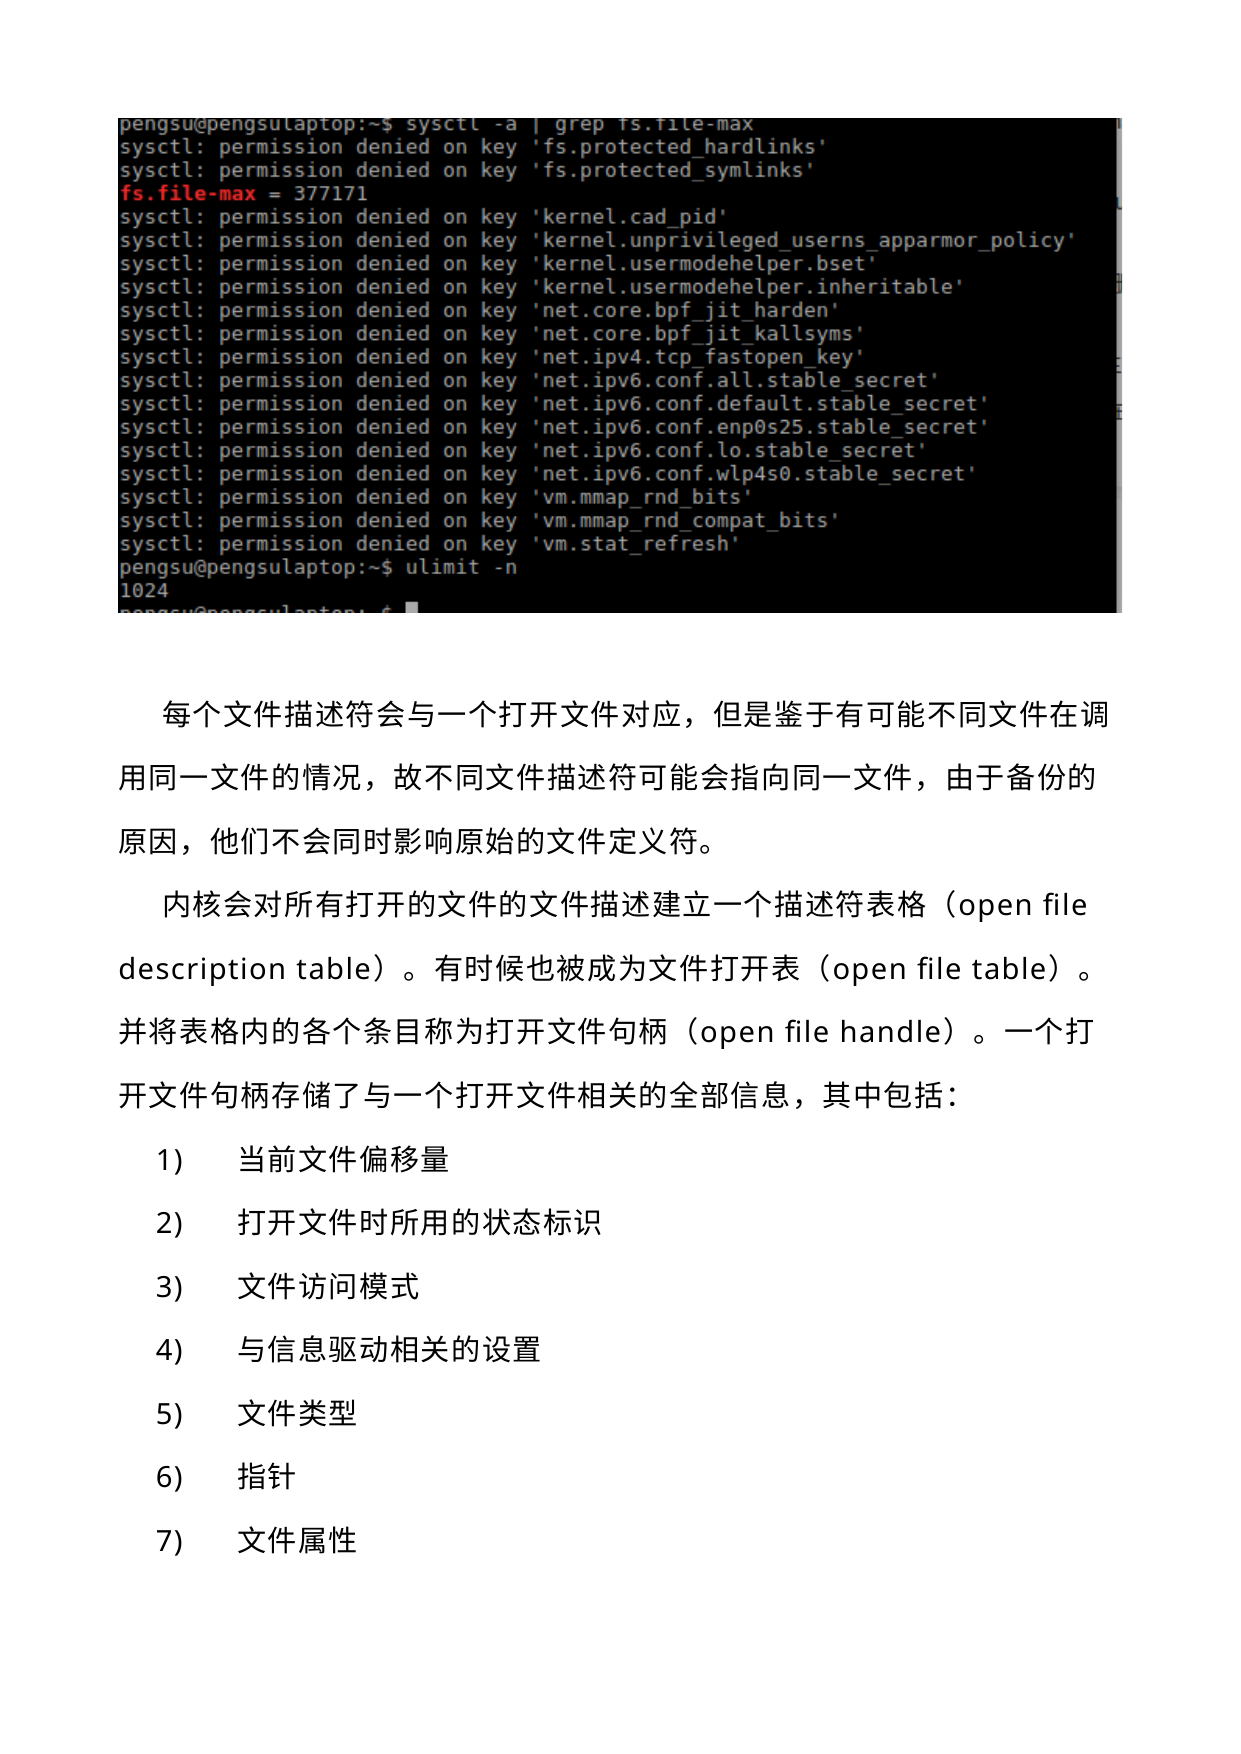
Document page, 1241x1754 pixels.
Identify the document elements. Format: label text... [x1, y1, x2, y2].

list 指针 [156, 1454, 1122, 1496]
list 当前文件偏移量 [156, 1136, 1122, 1178]
list 文件访问模式 [156, 1263, 1122, 1306]
list 文件属性 [156, 1517, 1122, 1560]
list 文件类型 [156, 1390, 1122, 1433]
list 打开文件时所用的状态标识 [156, 1199, 1122, 1242]
text 每个文件描述符会与一个打开文件对应，但是鉴于有可能不同文件在调用同一文件的情况，故不同文件描述符可能会指向同一文件，由于备份的原因，他们不会同时影响原始的文件定义符。 [118, 692, 1122, 861]
text 内核会对所有打开的文件的文件描述建立一个描述符表格（open file description table）。有时候也被成为文件打开表（open file table）。并将表格内的各个条目称为打开文件句柄（open file handle）。一个打开文件句柄存储了与一个打开文件相关的全部信息，其中包括： [118, 882, 1122, 1115]
list 与信息驱动相关的设置 [156, 1327, 1122, 1369]
picture [118, 118, 1123, 613]
